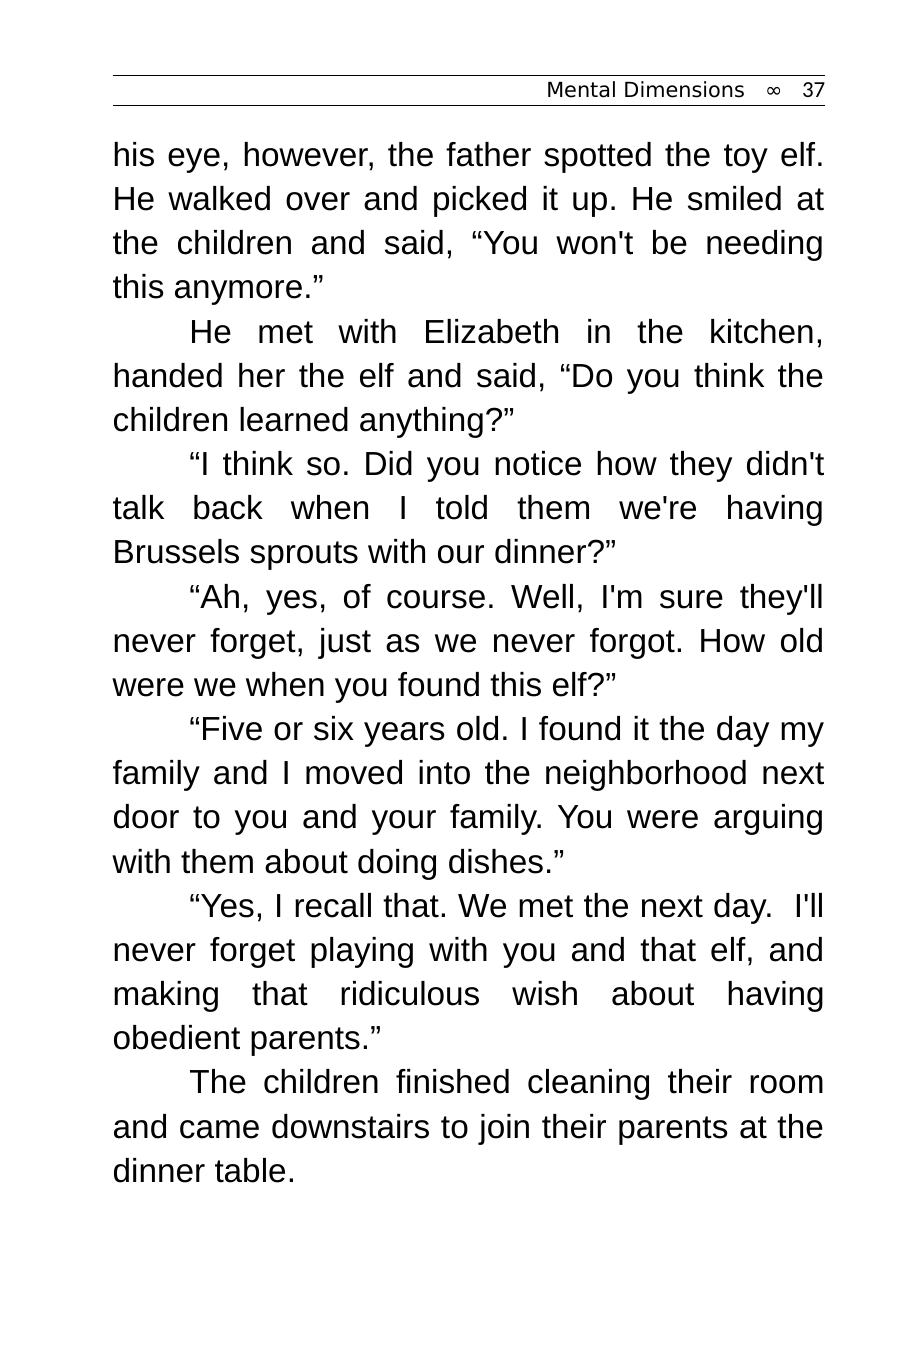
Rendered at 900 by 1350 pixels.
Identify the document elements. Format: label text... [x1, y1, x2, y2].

subtitle his eye, however, the father spotted the toy elf. He walked over and picked it up. He smiled at the children and said, “You won't be needing this anymore.” [112, 135, 825, 306]
subtitle The children finished cleaning their room and came downstairs to join their parents at the dinner table. [112, 1062, 825, 1189]
subtitle “Ah, yes, of course. Well, I'm sure they'll never forget, just as we never forgot. How old were we when you found this elf?” [112, 577, 825, 703]
subtitle “Yes, I recall that. We met the next day. I'll never forget playing with you and that elf, and making that ridiculous wish about having obedient parents.” [112, 886, 825, 1057]
subtitle He met with Elizabeth in the kitchen, handed her the elf and said, “Do you think the children learned anything?” [112, 312, 825, 438]
subtitle “Five or six years old. I found it the day my family and I moved into the neighborhood next door to you and your family. You were arguing with them about doing dishes.” [112, 709, 825, 880]
subtitle “I think so. Did you notice how they didn't talk back when I told them we're having Brussels sprouts with our dinner?” [112, 444, 825, 571]
